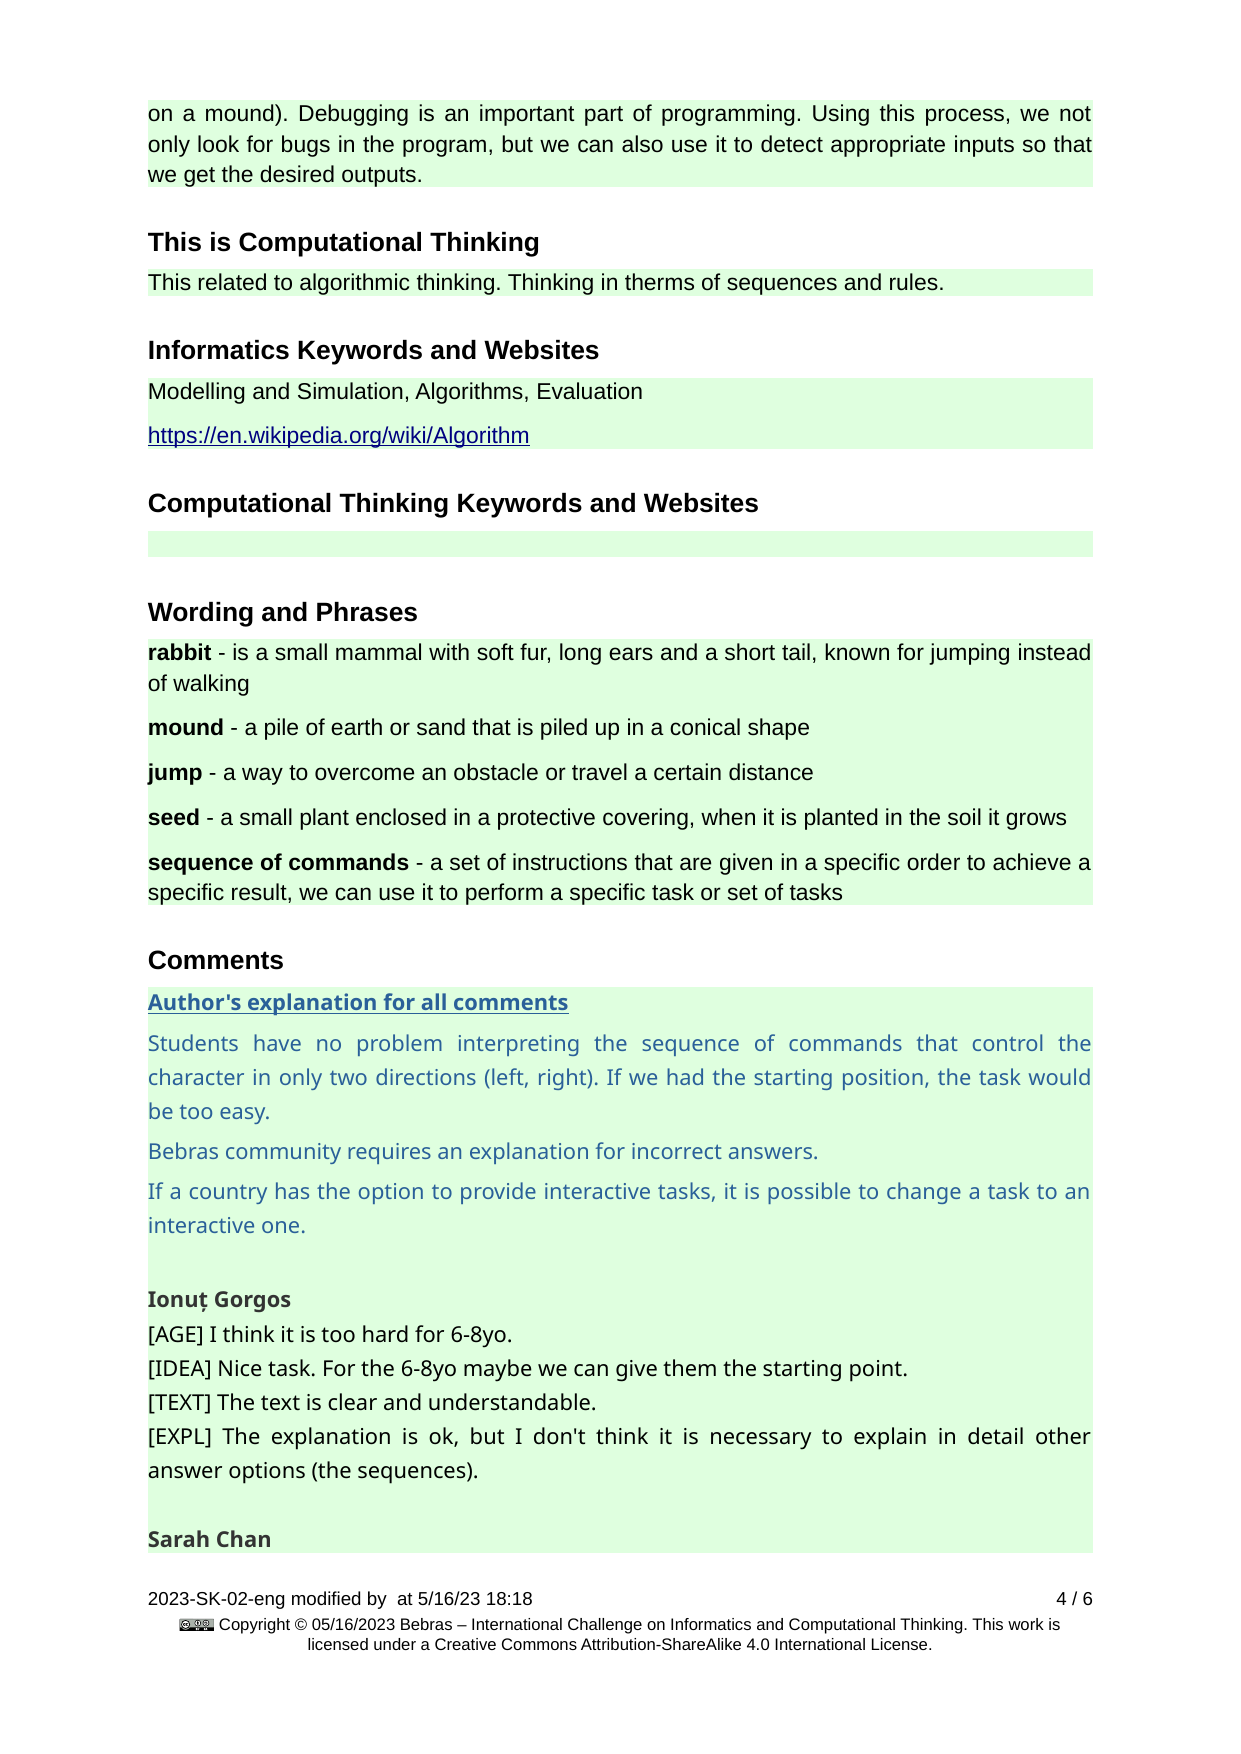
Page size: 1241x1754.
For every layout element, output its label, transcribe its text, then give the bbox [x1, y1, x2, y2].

text [TEXT] The text is clear and understandable. [148, 1387, 1093, 1417]
text rabbit - is a small mammal with soft fur, long ears and a short tail, known for jumping instead of walking [148, 639, 1093, 696]
text Sarah Chan [148, 1524, 1093, 1553]
text sequence of commands - a set of instructions that are given in a specific order to achieve a specific result, we can use it to perform a specific task or set of tasks [148, 849, 1093, 905]
text jump - a way to overcome an obstacle or travel a certain distance [148, 759, 1093, 786]
text [IDEA] Nice task. For the 6-8yo maybe we can give them the starting point. [148, 1353, 1093, 1383]
text https://en.wikipedia.org/wiki/Algorithm [148, 422, 1093, 449]
text This related to algorithmic thinking. Thinking in therms of sequences and rules. [148, 269, 1093, 296]
subtitle This is Computational Thinking [148, 226, 1093, 257]
subtitle Computational Thinking Keywords and Websites [148, 488, 1093, 518]
subtitle Informatics Keywords and Websites [148, 335, 1093, 365]
text [AGE] I think it is too hard for 6-8yo. [148, 1319, 1093, 1348]
text Ionuț Gorgos [148, 1284, 1093, 1314]
text Students have no problem interpreting the sequence of commands that control the character in only two directions (left, right). If we had the starting position, the task would be too easy. [148, 1027, 1093, 1126]
text Modelling and Simulation, Algorithms, Evaluation [148, 378, 1093, 404]
text Author's explanation for all comments [148, 987, 1093, 1017]
text [EXPL] The explanation is ok, but I don't think it is necessary to explain in detail other answer options (the sequences). [148, 1421, 1093, 1485]
text Bebras community requires an explanation for incorrect answers. [148, 1136, 1093, 1166]
text seed - a small plant enclosed in a protective covering, when it is planted in the soil it grows [148, 804, 1093, 830]
text on a mound). Debugging is an important part of programming. Using this process, we not only look for bugs in the program, but we can also use it to detect appropriate inputs so that we get the desired outputs. [148, 100, 1093, 187]
subtitle Comments [148, 944, 1093, 975]
text If a country has the option to provide interactive tasks, it is possible to change a task to an interactive one. [148, 1176, 1093, 1240]
subtitle Wording and Phrases [148, 597, 1093, 627]
text mound - a pile of earth or sand that is piled up in a conical shape [148, 714, 1093, 741]
